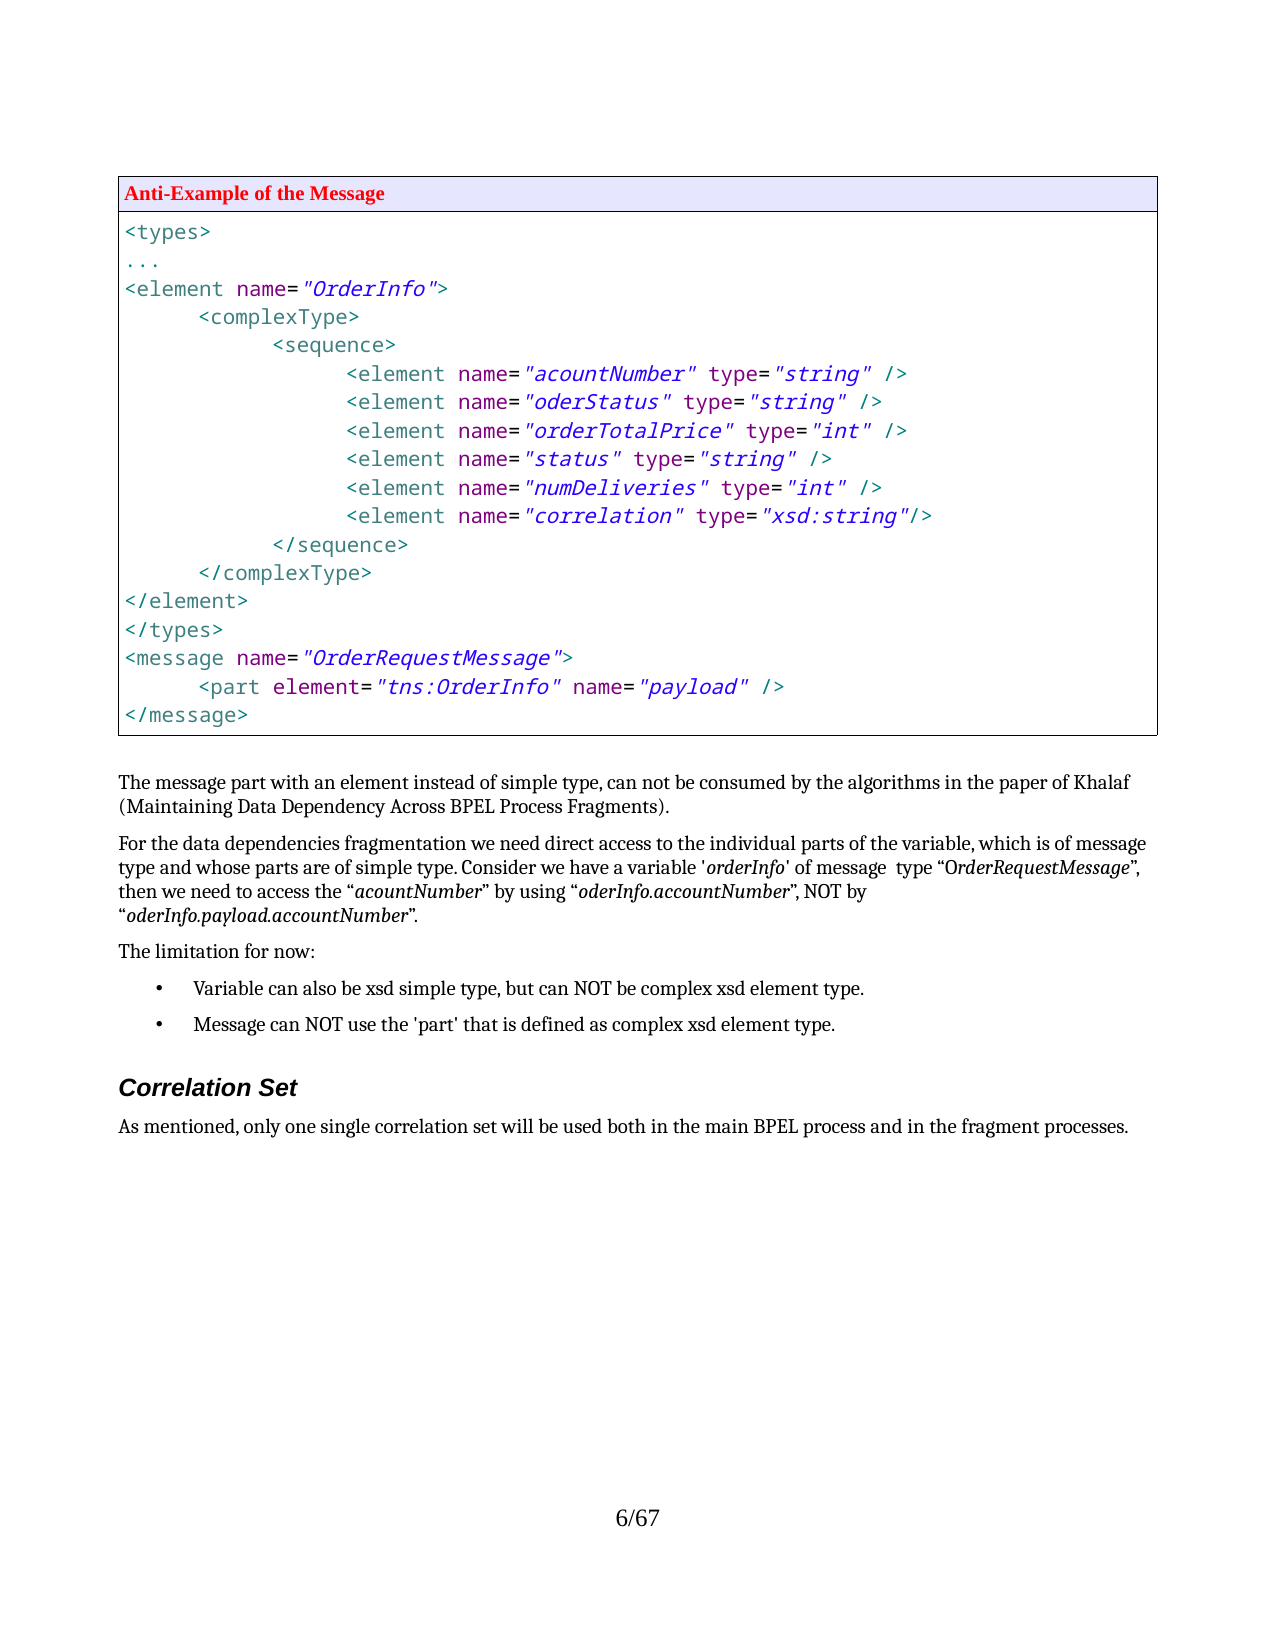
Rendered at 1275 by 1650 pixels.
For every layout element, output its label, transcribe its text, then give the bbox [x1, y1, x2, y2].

list Variable can also be xsd simple type, but can NOT be complex xsd element type. [156, 976, 1157, 1000]
list Message can NOT use the 'part' that is defined as complex xsd element type. [156, 1013, 1157, 1037]
table_cell <types> ... <element name="OrderInfo"> <complexType> <sequence> <element name="acountNumber" type="string" /> <element name="oderStatus" type="string" /> <element name="orderTotalPrice" type="int" /> <element name="status" type="string" /> <element name="numDeliveries" type="int" /> <element name="correlation" type="xsd:string"/> </sequence> </complexType> </element> </types> <message name="OrderRequestMessage"> <part element="tns:OrderInfo" name="payload" /> </message> [119, 212, 1157, 734]
text The limitation for now: [118, 940, 1157, 964]
table_header Anti-Example of the Message [119, 177, 1157, 211]
subtitle Correlation Set [118, 1074, 1157, 1102]
text For the data dependencies fragmentation we need direct access to the individual parts of the variable, which is of message type and whose parts are of simple type. Consider we have a variable 'orderInfo' of message type “OrderRequestMessage”, then we need to access the “acountNumber” by using “oderInfo.accountNumber”, NOT by “oderInfo.payload.accountNumber”. [118, 831, 1157, 927]
text As mentioned, only one single correlation set will be used both in the main BPEL process and in the fragment processes. [118, 1114, 1157, 1138]
text The message part with an element instead of simple type, can not be consumed by the algorithms in the paper of Khalaf (Maintaining Data Dependency Across BPEL Process Fragments). [118, 771, 1157, 819]
